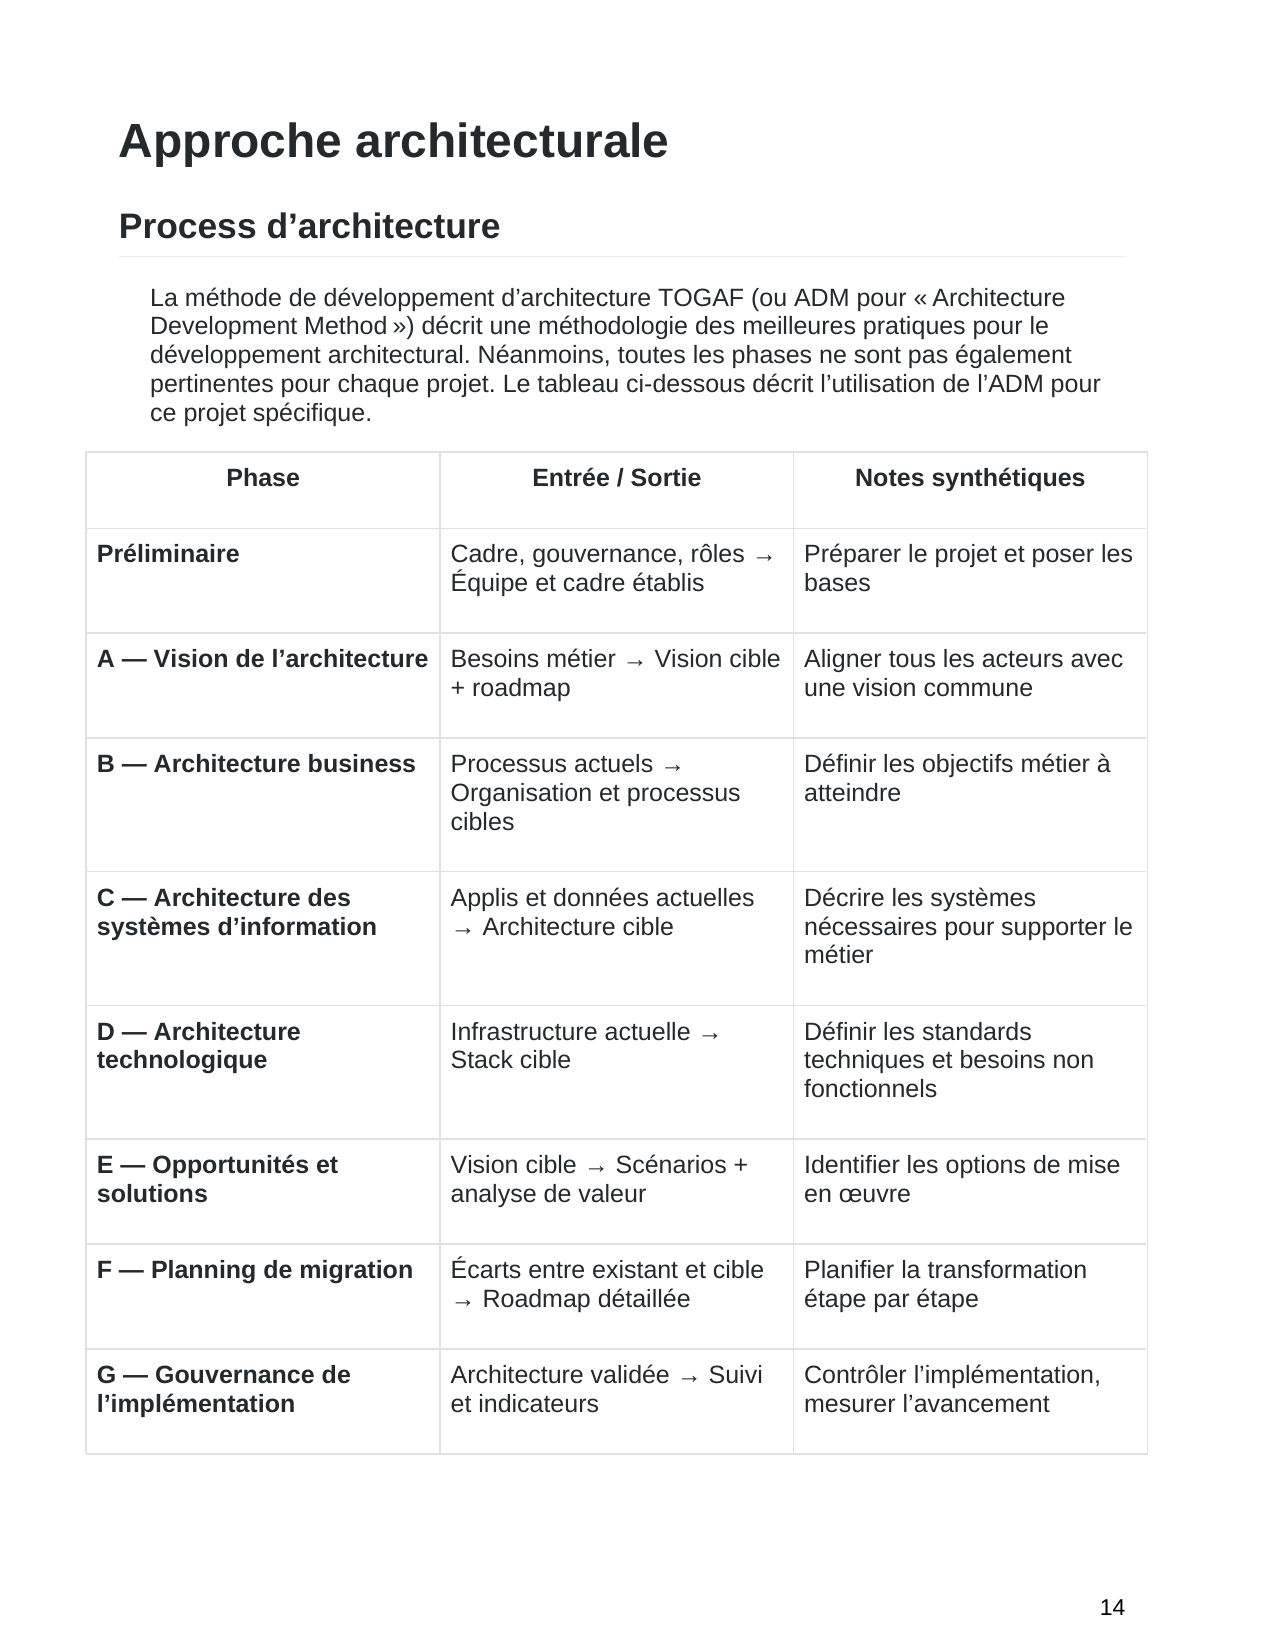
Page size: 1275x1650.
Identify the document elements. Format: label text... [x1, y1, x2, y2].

table_header Notes synthétiques [794, 453, 1147, 527]
table_cell Architecture validée → Suivi et indicateurs [441, 1350, 793, 1453]
table_cell Identifier les options de mise en œuvre [794, 1138, 1147, 1243]
subtitle Approche architecturale [119, 112, 1125, 167]
table_cell D — Architecture technologique [87, 1006, 439, 1138]
table_header Entrée / Sortie [441, 453, 793, 527]
table_cell Aligner tous les acteurs avec une vision commune [794, 632, 1147, 737]
table_cell B — Architecture business [87, 739, 439, 871]
text La méthode de développement d’architecture TOGAF (ou ADM pour « Architecture Development Method ») décrit une méthodologie des meilleures pratiques pour le développement architectural. Néanmoins, toutes les phases ne sont pas également pertinentes pour chaque projet. Le tableau ci-dessous décrit l’utilisation de l’ADM pour ce projet spécifique. [150, 282, 1125, 426]
table_cell Préliminaire [87, 529, 439, 632]
table_cell Applis et données actuelles → Architecture cible [441, 872, 793, 1004]
table_cell Planifier la transformation étape par étape [794, 1243, 1147, 1348]
table_cell A — Vision de l’architecture [87, 634, 439, 737]
table_cell Contrôler l’implémentation, mesurer l’avancement [794, 1348, 1147, 1453]
table_cell Processus actuels → Organisation et processus cibles [441, 739, 793, 871]
subtitle Process d’architecture [119, 205, 1125, 256]
table_header Phase [87, 453, 439, 527]
table_cell Définir les standards techniques et besoins non fonctionnels [794, 1005, 1147, 1138]
table_cell E — Opportunités et solutions [87, 1140, 439, 1243]
table_cell Besoins métier → Vision cible + roadmap [441, 634, 793, 737]
table_cell Cadre, gouvernance, rôles → Équipe et cadre établis [441, 529, 793, 632]
table_cell Infrastructure actuelle → Stack cible [441, 1006, 793, 1138]
table_cell F — Planning de migration [87, 1245, 439, 1348]
table_cell G — Gouvernance de l’implémentation [87, 1350, 439, 1453]
table_cell Écarts entre existant et cible → Roadmap détaillée [441, 1245, 793, 1348]
table_cell C — Architecture des systèmes d’information [87, 872, 439, 1004]
table_cell Préparer le projet et poser les bases [794, 528, 1147, 632]
table_cell Décrire les systèmes nécessaires pour supporter le métier [794, 871, 1147, 1004]
table_cell Vision cible → Scénarios + analyse de valeur [441, 1140, 793, 1243]
table_cell Définir les objectifs métier à atteindre [794, 737, 1147, 871]
